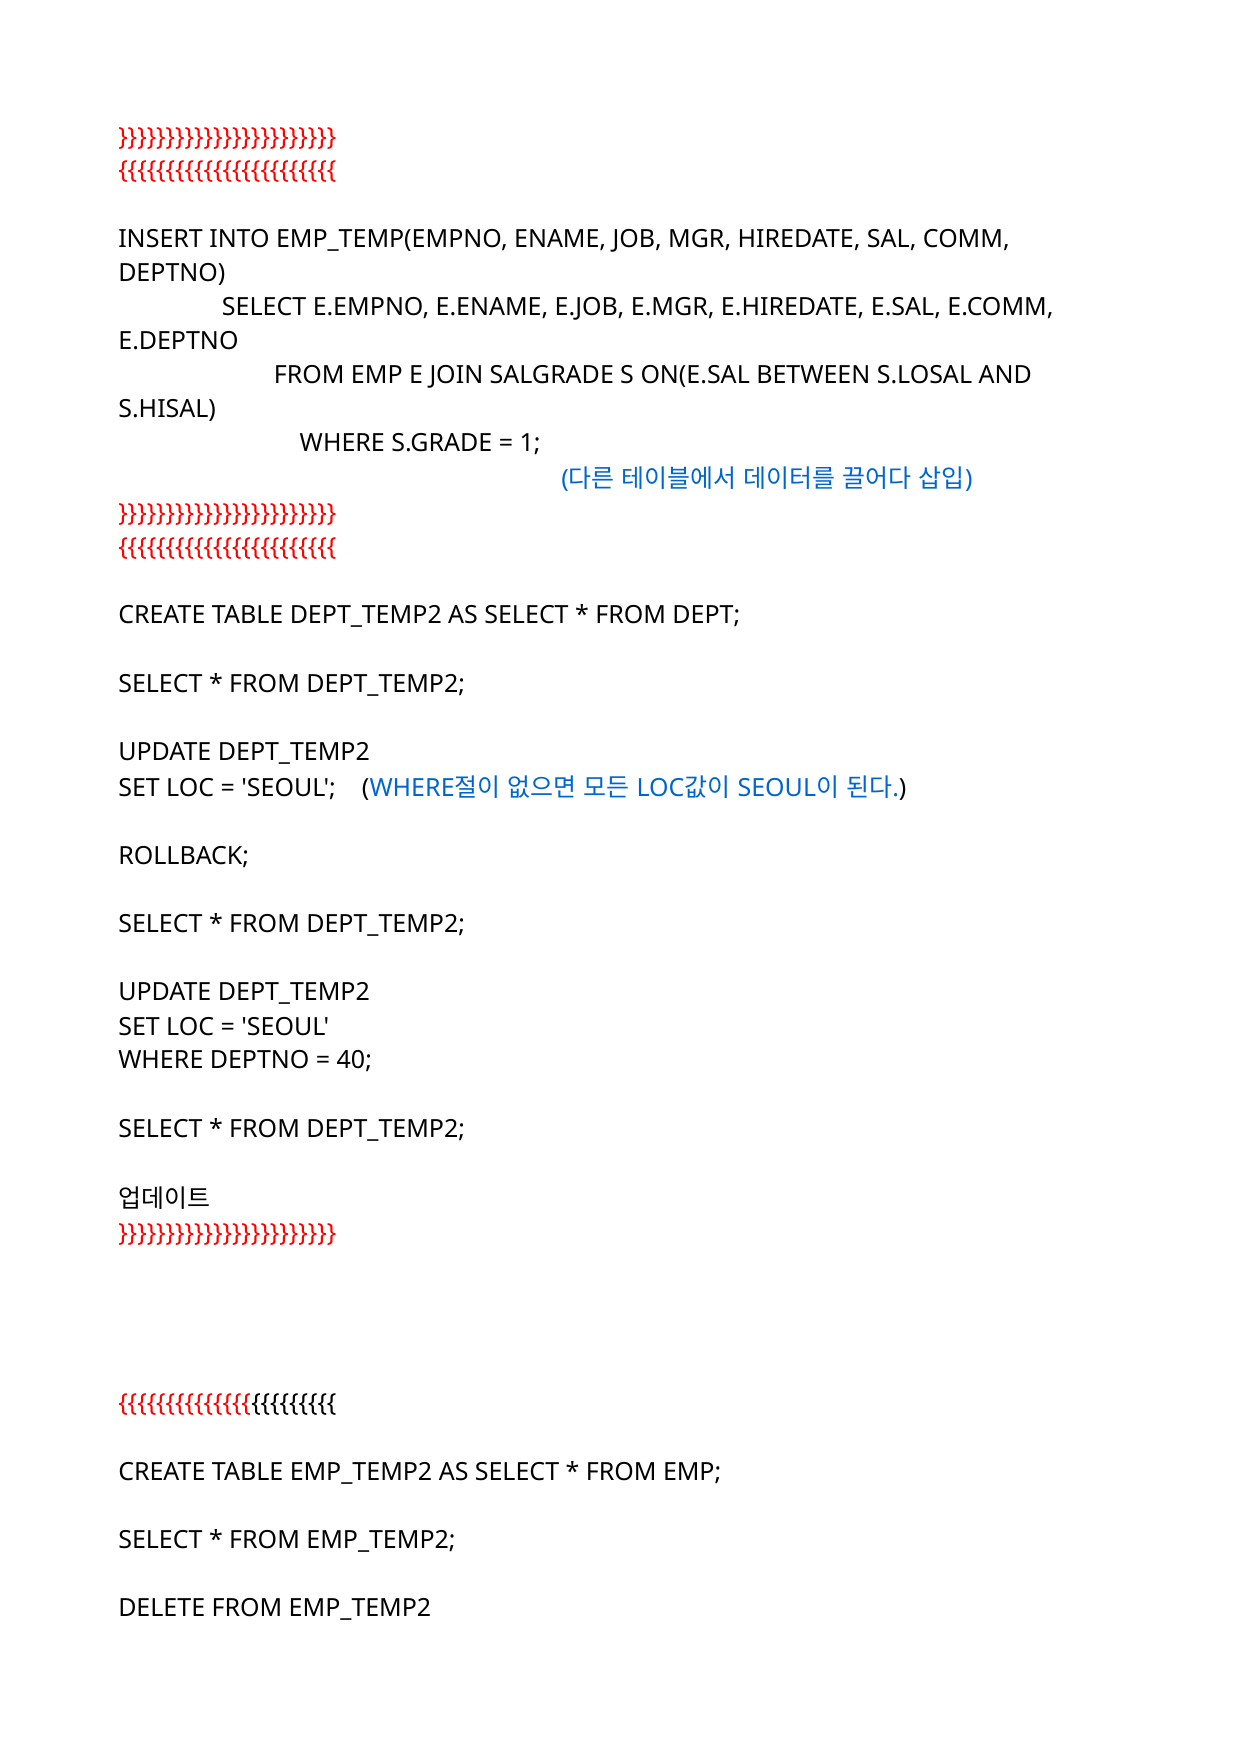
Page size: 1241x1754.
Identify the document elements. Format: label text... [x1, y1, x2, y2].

text DELETE FROM EMP_TEMP2 [118, 1589, 1122, 1623]
text {{{{{{{{{{{{{{{{{{{{{{{ [118, 152, 1122, 186]
text INSERT INTO EMP_TEMP(EMPNO, ENAME, JOB, MGR, HIREDATE, SAL, COMM, DEPTNO) [118, 220, 1122, 288]
text SELECT * FROM DEPT_TEMP2; [118, 1110, 1122, 1144]
text 업데이트 [118, 1178, 1122, 1215]
text UPDATE DEPT_TEMP2 [118, 733, 1122, 767]
text ROLLBACK; [118, 838, 1122, 872]
text {{{{{{{{{{{{{{{{{{{{{{{ [118, 529, 1122, 563]
text CREATE TABLE EMP_TEMP2 AS SELECT * FROM EMP; [118, 1453, 1122, 1487]
text CREATE TABLE DEPT_TEMP2 AS SELECT * FROM DEPT; [118, 597, 1122, 631]
text (다른 테이블에서 데이터를 끌어다 삽입) [118, 459, 1122, 495]
text UPDATE DEPT_TEMP2 [118, 974, 1122, 1008]
text }}}}}}}}}}}}}}}}}}}}}}} [118, 495, 1122, 529]
text }}}}}}}}}}}}}}}}}}}}}}} [118, 1215, 1122, 1249]
text SELECT * FROM EMP_TEMP2; [118, 1521, 1122, 1555]
text WHERE DEPTNO = 40; [118, 1042, 1122, 1076]
text {{{{{{{{{{{{{{{{{{{{{{{ [118, 1385, 1122, 1419]
text WHERE S.GRADE = 1; [118, 425, 1122, 459]
text SELECT * FROM DEPT_TEMP2; [118, 906, 1122, 940]
text }}}}}}}}}}}}}}}}}}}}}}} [118, 118, 1122, 152]
text SELECT E.EMPNO, E.ENAME, E.JOB, E.MGR, E.HIREDATE, E.SAL, E.COMM, E.DEPTNO [118, 288, 1122, 357]
text SELECT * FROM DEPT_TEMP2; [118, 665, 1122, 699]
text SET LOC = 'SEOUL'; (WHERE절이 없으면 모든 LOC값이 SEOUL이 된다.) [118, 767, 1122, 804]
text FROM EMP E JOIN SALGRADE S ON(E.SAL BETWEEN S.LOSAL AND S.HISAL) [118, 357, 1122, 425]
text SET LOC = 'SEOUL' [118, 1008, 1122, 1042]
